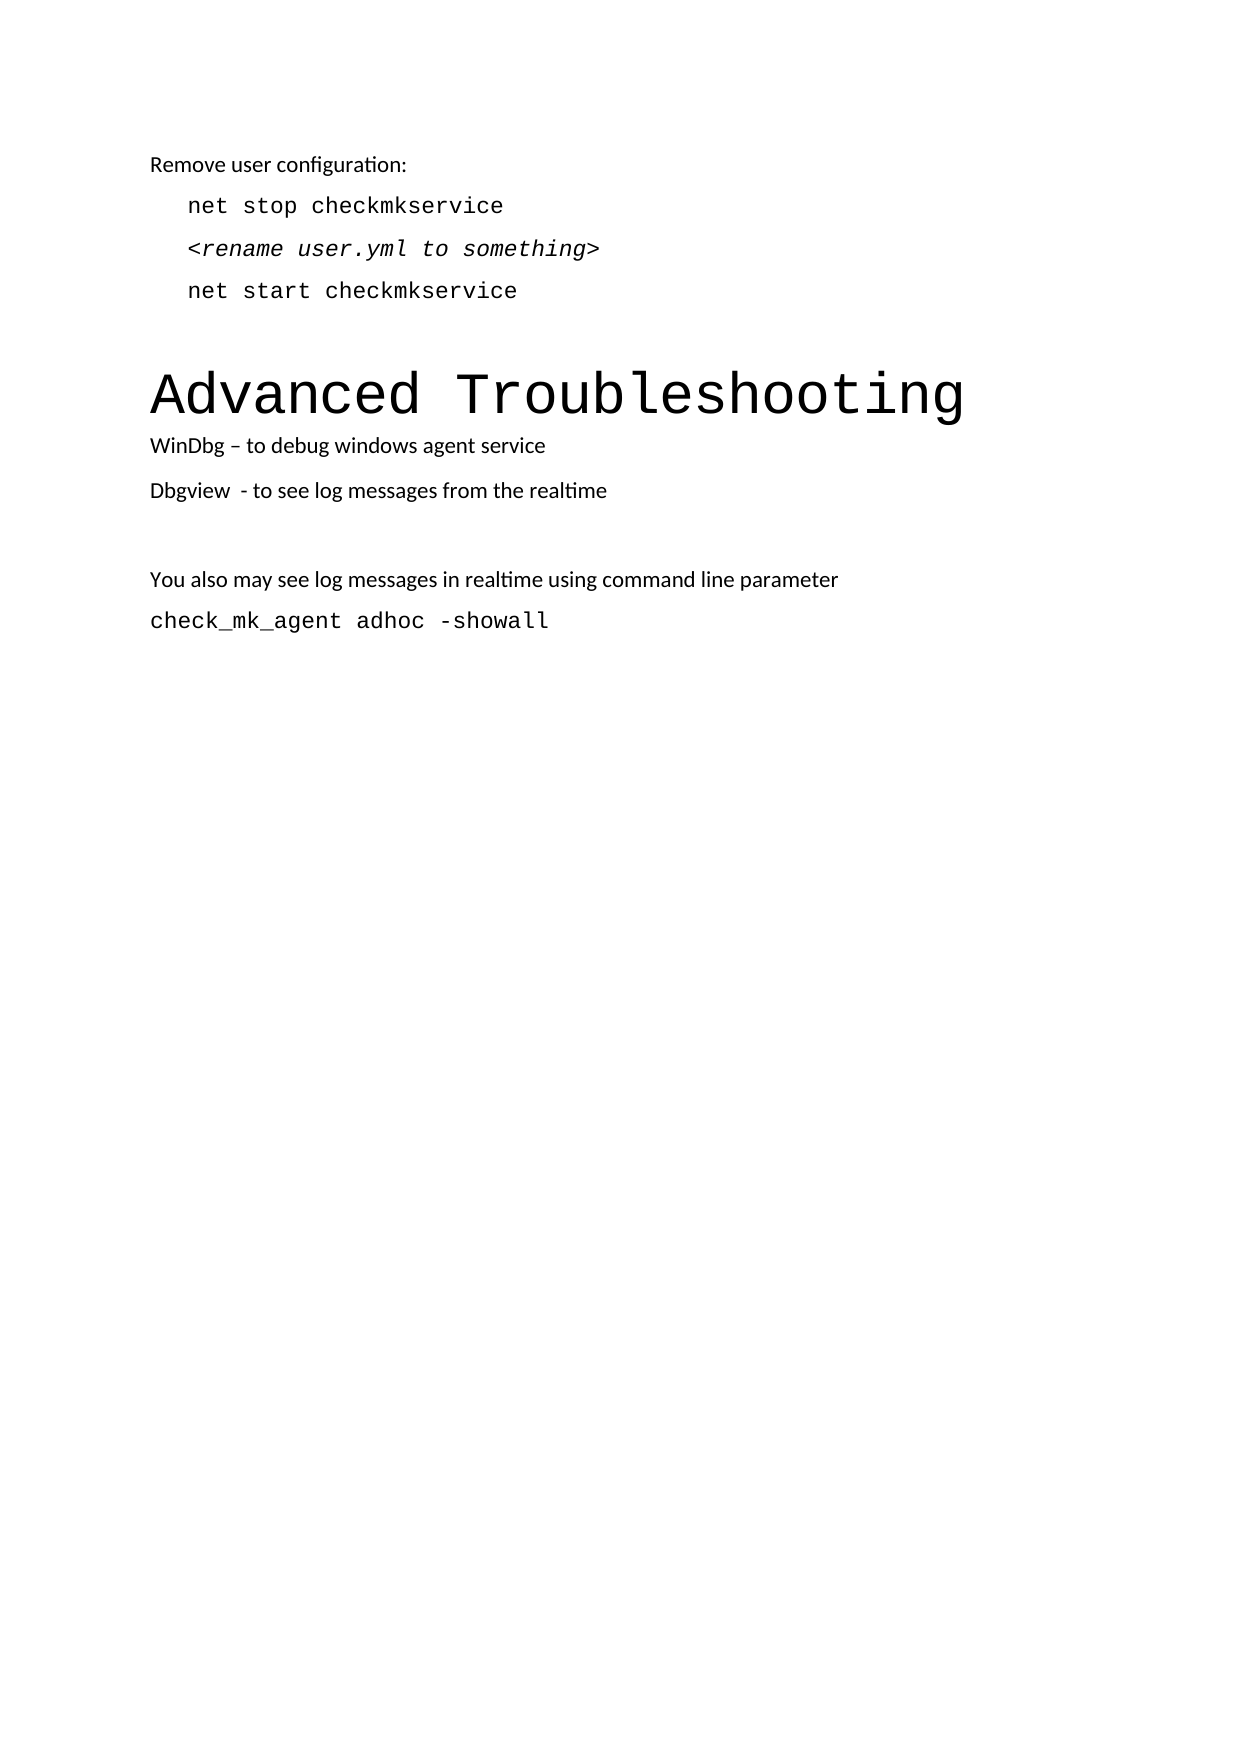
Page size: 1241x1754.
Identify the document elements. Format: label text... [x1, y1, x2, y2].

text check_mk_agent adhoc -showall [150, 610, 1090, 636]
text Dbgview - to see log messages from the realtime [150, 476, 1090, 504]
text WinDbg – to debug windows agent service [150, 431, 1090, 459]
text Remove user configuration: [150, 150, 1090, 178]
text net stop checkmkservice [187, 195, 1090, 221]
text net start checkmkservice [187, 280, 1090, 306]
text <rename user.yml to something> [187, 237, 1090, 263]
text You also may see log messages in realtime using command line parameter [150, 565, 1090, 593]
text Advanced Troubleshooting [150, 365, 1090, 431]
